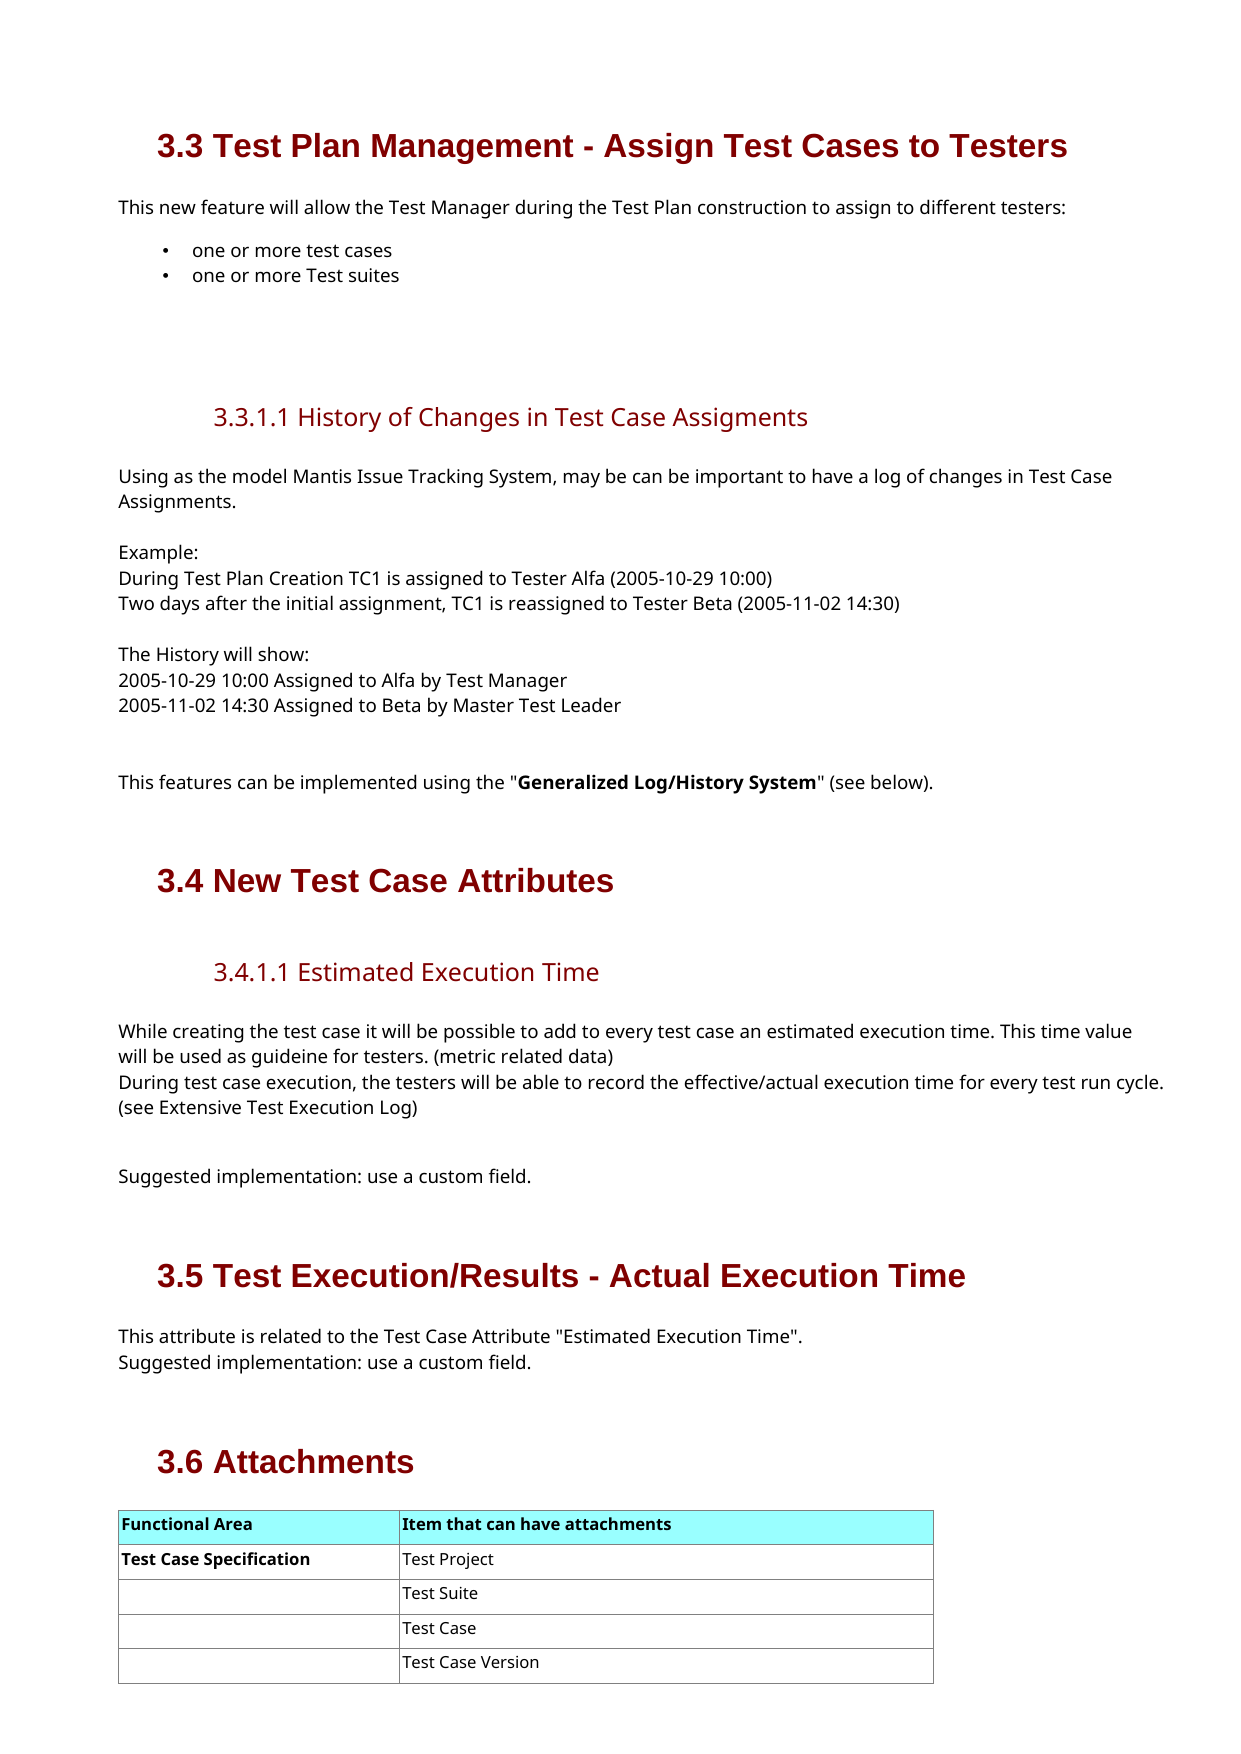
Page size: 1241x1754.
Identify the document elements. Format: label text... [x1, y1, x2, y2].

table_cell Test Case Version [400, 1649, 933, 1683]
table_cell Test Project [400, 1545, 933, 1579]
table_cell [119, 1649, 399, 1683]
table_cell Test Case [400, 1615, 933, 1648]
list one or more Test suites [162, 263, 1181, 288]
text Using as the model Mantis Issue Tracking System, may be can be important to have a log of changes in Test Case Assignments. Example: During Test Plan Creation TC1 is assigned to Tester Alfa (2005-10-29 10:00) Two days after the initial assignment, TC1 is reassigned to Tester Beta (2005-11-02 14:30) The History will show: 2005-10-29 10:00 Assigned to Alfa by Test Manager 2005-11-02 14:30 Assigned to Beta by Master Test Leader This features can be implemented using the "Generalized Log/History System" (see below). [118, 463, 1181, 820]
subtitle Test Execution/Results - Actual Execution Time [148, 1257, 1181, 1294]
subtitle New Test Case Attributes [148, 863, 1181, 900]
table_cell Test Suite [400, 1580, 933, 1613]
table_cell [119, 1615, 399, 1648]
table_header Item that can have attachments [400, 1511, 933, 1544]
subtitle History of Changes in Test Case Assigments [207, 399, 1181, 433]
table_cell [119, 1580, 399, 1613]
subtitle Estimated Execution Time [207, 954, 1181, 988]
subtitle Test Plan Management - Assign Test Cases to Testers [148, 127, 1181, 164]
text [118, 59, 1181, 84]
table_header Functional Area [119, 1511, 399, 1544]
text This attribute is related to the Test Case Attribute "Estimated Execution Time". Suggested implementation: use a custom field. [118, 1324, 1181, 1400]
list one or more test cases [162, 237, 1181, 263]
table_cell Test Case Specification [119, 1545, 399, 1579]
text Suggested implementation: use a custom field. [118, 1163, 1181, 1214]
text While creating the test case it will be possible to add to every test case an estimated execution time. This time value will be used as guideine for testers. (metric related data) During test case execution, the testers will be able to record the effective/actual execution time for every test run cycle. (see Extensive Test Execution Log) [118, 1018, 1181, 1146]
subtitle Attachments [148, 1443, 1181, 1480]
text This new feature will allow the Test Manager during the Test Plan construction to assign to different testers: [118, 194, 1181, 219]
